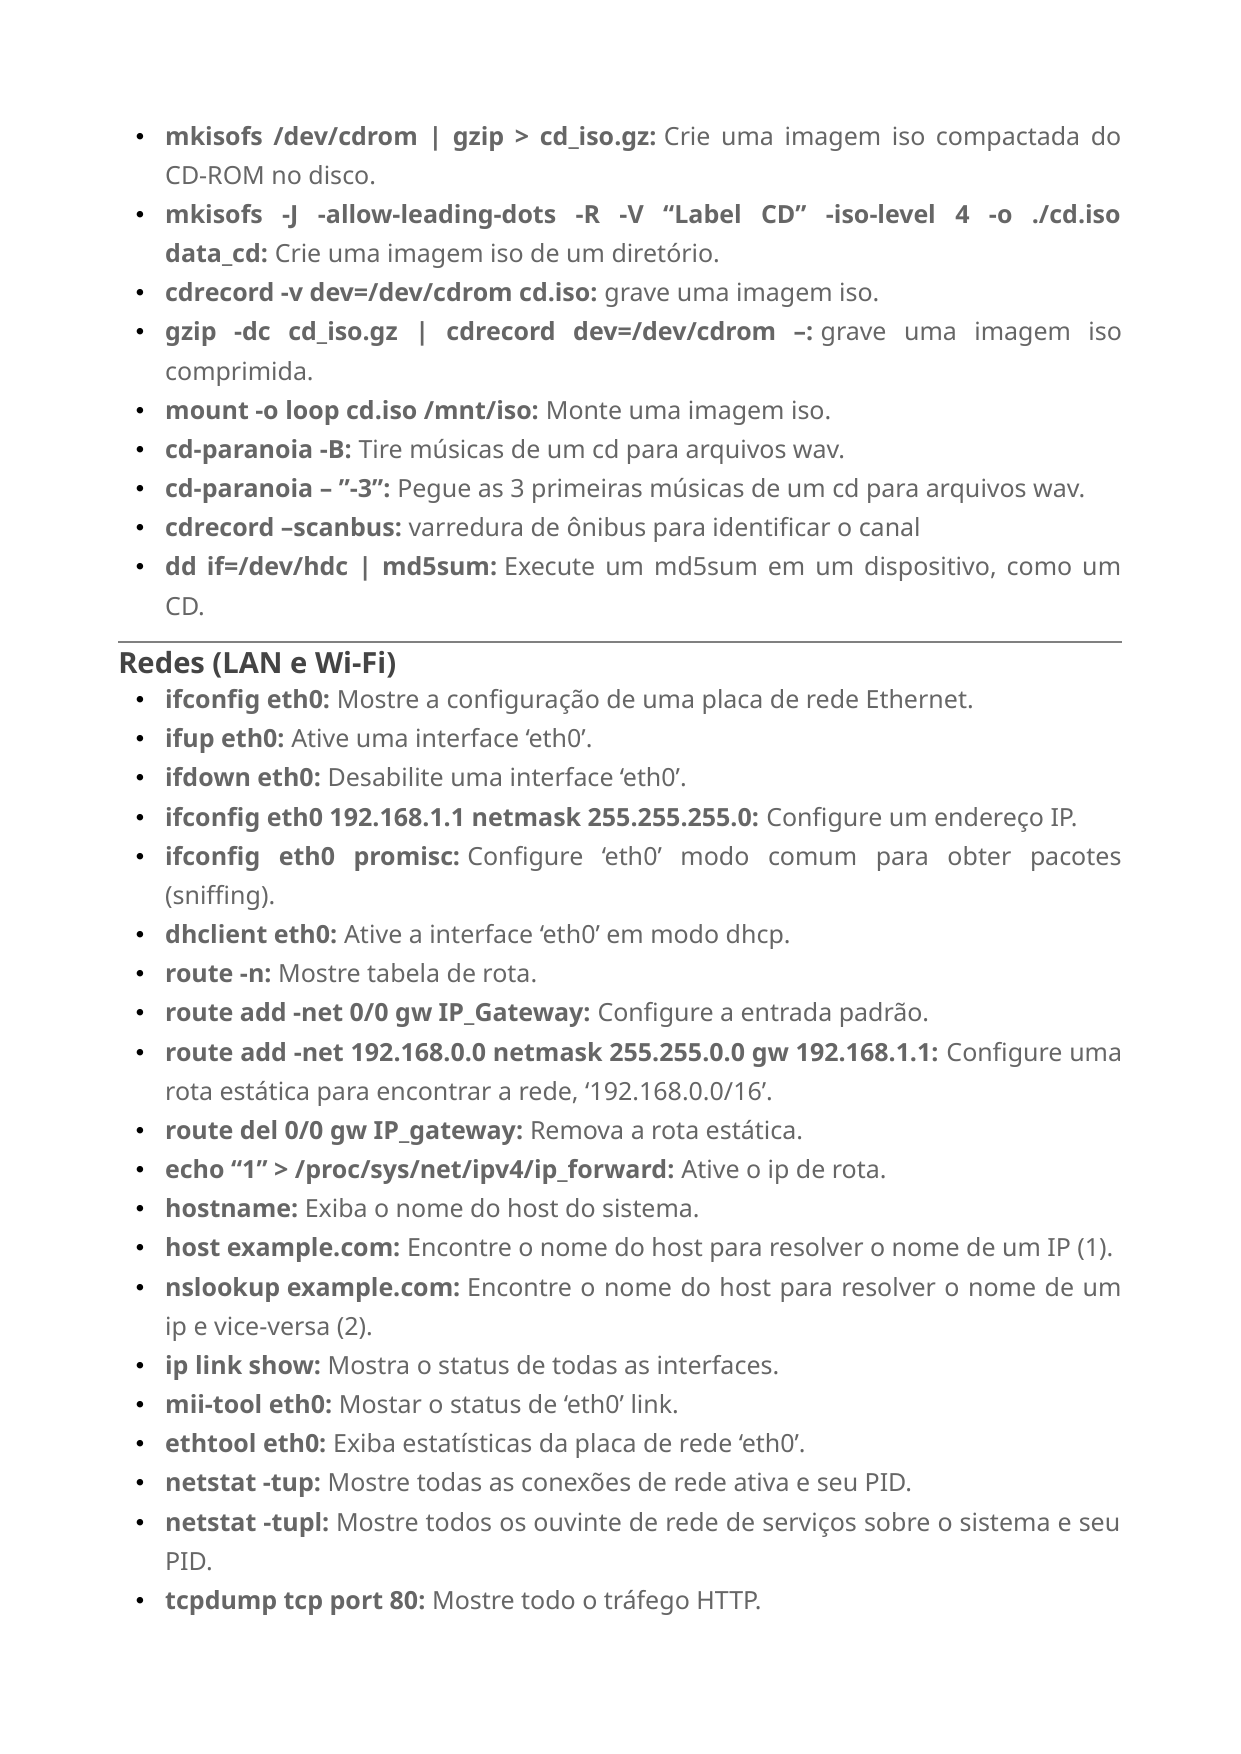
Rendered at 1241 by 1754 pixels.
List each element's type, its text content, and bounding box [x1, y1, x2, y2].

list tcpdump tcp port 80: Mostre todo o tráfego HTTP. [136, 1583, 1122, 1617]
list nslookup example.com: Encontre o nome do host para resolver o nome de um ip e vice-versa (2). [136, 1269, 1122, 1342]
list mkisofs -J -allow-leading-dots -R -V “Label CD” -iso-level 4 -o ./cd.iso data_cd: Crie uma imagem iso de um diretório. [136, 196, 1122, 270]
list hostname: Exiba o nome do host do sistema. [136, 1191, 1122, 1225]
list route del 0/0 gw IP_gateway: Remova a rota estática. [136, 1113, 1122, 1147]
list route add -net 0/0 gw IP_Gateway: Configure a entrada padrão. [136, 995, 1122, 1029]
list route -n: Mostre tabela de rota. [136, 956, 1122, 990]
list cdrecord –scanbus: varredura de ônibus para identificar o canal [136, 510, 1122, 544]
list ifconfig eth0 192.168.1.1 netmask 255.255.255.0: Configure um endereço IP. [136, 799, 1122, 833]
list mii-tool eth0: Mostar o status de ‘eth0’ link. [136, 1387, 1122, 1421]
list mkisofs /dev/cdrom | gzip > cd_iso.gz: Crie uma imagem iso compactada do CD-ROM no disco. [136, 118, 1122, 191]
list cdrecord -v dev=/dev/cdrom cd.iso: grave uma imagem iso. [136, 275, 1122, 309]
list ifconfig eth0 promisc: Configure ‘eth0’ modo comum para obter pacotes (sniffing). [136, 838, 1122, 912]
list host example.com: Encontre o nome do host para resolver o nome de um IP (1). [136, 1230, 1122, 1264]
list gzip -dc cd_iso.gz | cdrecord dev=/dev/cdrom –: grave uma imagem iso comprimida. [136, 314, 1122, 387]
list cd-paranoia – ”-3”: Pegue as 3 primeiras músicas de um cd para arquivos wav. [136, 471, 1122, 505]
subtitle Redes (LAN e Wi-Fi) [118, 643, 1122, 682]
list ifconfig eth0: Mostre a configuração de uma placa de rede Ethernet. [136, 682, 1122, 716]
list dd if=/dev/hdc | md5sum: Execute um md5sum em um dispositivo, como um CD. [136, 549, 1122, 622]
list route add -net 192.168.0.0 netmask 255.255.0.0 gw 192.168.1.1: Configure uma rota estática para encontrar a rede, ‘192.168.0.0/16’. [136, 1034, 1122, 1107]
list ip link show: Mostra o status de todas as interfaces. [136, 1348, 1122, 1382]
list ifup eth0: Ative uma interface ‘eth0’. [136, 721, 1122, 755]
list netstat -tup: Mostre todas as conexões de rede ativa e seu PID. [136, 1465, 1122, 1499]
list mount -o loop cd.iso /mnt/iso: Monte uma imagem iso. [136, 392, 1122, 426]
list cd-paranoia -B: Tire músicas de um cd para arquivos wav. [136, 431, 1122, 466]
list netstat -tupl: Mostre todos os ouvinte de rede de serviços sobre o sistema e seu PID. [136, 1504, 1122, 1577]
list ethtool eth0: Exiba estatísticas da placa de rede ‘eth0’. [136, 1426, 1122, 1460]
list echo “1” > /proc/sys/net/ipv4/ip_forward: Ative o ip de rota. [136, 1152, 1122, 1186]
list dhclient eth0: Ative a interface ‘eth0’ em modo dhcp. [136, 917, 1122, 951]
list ifdown eth0: Desabilite uma interface ‘eth0’. [136, 760, 1122, 794]
